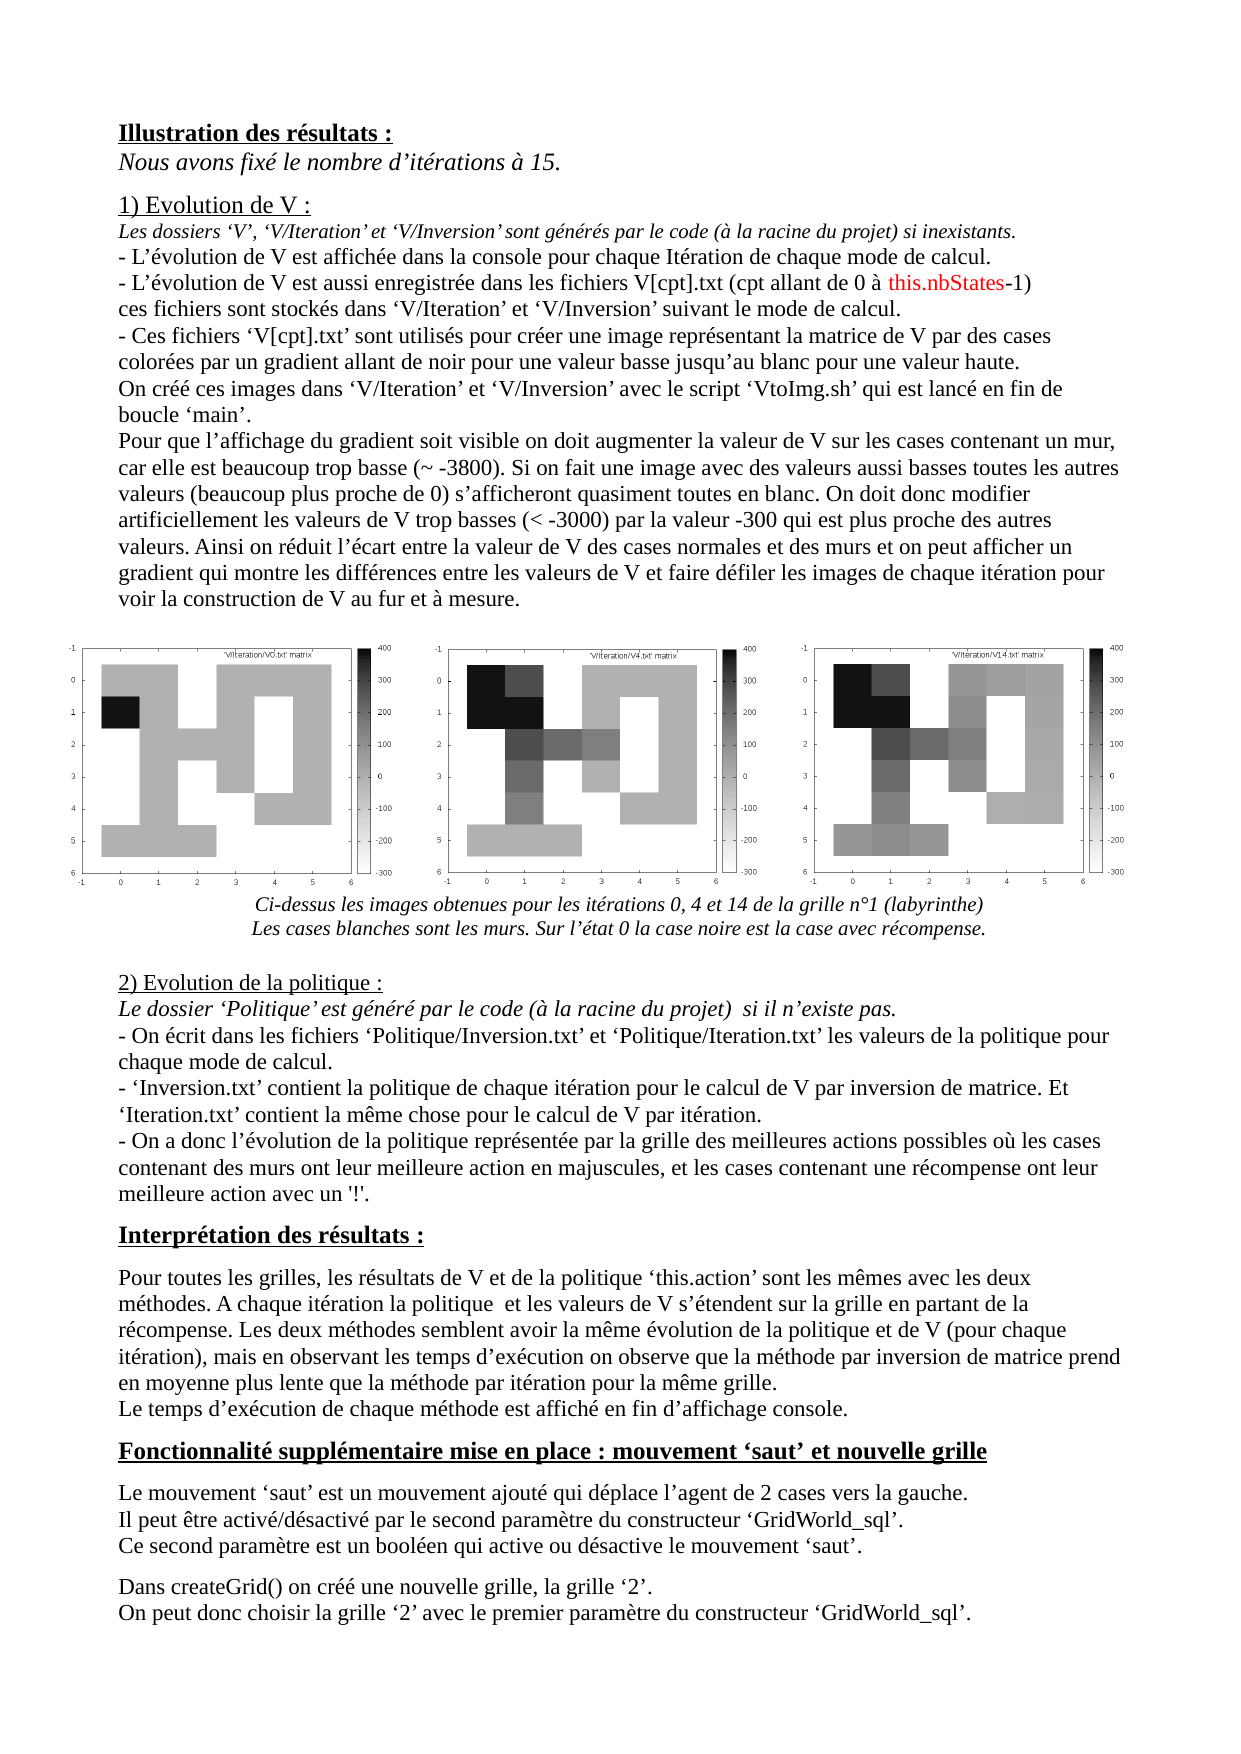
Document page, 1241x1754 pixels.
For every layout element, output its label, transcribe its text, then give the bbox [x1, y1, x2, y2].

text Le temps d’exécution de chaque méthode est affiché en fin d’affichage console. [118, 1396, 1122, 1422]
picture [791, 638, 1146, 892]
picture [59, 639, 414, 893]
text Ci-dessus les images obtenues pour les itérations 0, 4 et 14 de la grille n°1 (labyrinthe) [118, 892, 1122, 916]
text - On écrit dans les fichiers ‘Politique/Inversion.txt’ et ‘Politique/Iteration.txt’ les valeurs de la politique pour chaque mode de calcul. [118, 1022, 1122, 1074]
text Les cases blanches sont les murs. Sur l’état 0 la case noire est la case avec récompense. [118, 916, 1122, 940]
text Nous avons fixé le nombre d’itérations à 15. [118, 147, 1122, 176]
text - L’évolution de V est affichée dans la console pour chaque Itération de chaque mode de calcul. [118, 243, 1122, 269]
text Fonctionnalité supplémentaire mise en place : mouvement ‘saut’ et nouvelle grille [118, 1436, 1122, 1465]
text Il peut être activé/désactivé par le second paramètre du constructeur ‘GridWorld_sql’. [118, 1506, 1122, 1532]
text Les dossiers ‘V’, ‘V/Iteration’ et ‘V/Inversion’ sont générés par le code (à la racine du projet) si inexistants. [118, 219, 1122, 243]
text Ce second paramètre est un booléen qui active ou désactive le mouvement ‘saut’. [118, 1532, 1122, 1558]
text Interprétation des résultats : [118, 1221, 1122, 1249]
text Dans createGrid() on créé une nouvelle grille, la grille ‘2’. On peut donc choisir la grille ‘2’ avec le premier paramètre du constructeur ‘GridWorld_sql’. [118, 1573, 1122, 1626]
text 2) Evolution de la politique : [118, 969, 1122, 995]
text ces fichiers sont stockés dans ‘V/Iteration’ et ‘V/Inversion’ suivant le mode de calcul. [118, 296, 1122, 322]
text On créé ces images dans ‘V/Iteration’ et ‘V/Inversion’ avec le script ‘VtoImg.sh’ qui est lancé en fin de boucle ‘main’. [118, 374, 1122, 427]
text Pour toutes les grilles, les résultats de V et de la politique ‘this.action’ sont les mêmes avec les deux méthodes. A chaque itération la politique et les valeurs de V s’étendent sur la grille en partant de la récompense. Les deux méthodes semblent avoir la même évolution de la politique et de V (pour chaque itération), mais en observant les temps d’exécution on observe que la méthode par inversion de matrice prend en moyenne plus lente que la méthode par itération pour la même grille. [118, 1264, 1122, 1396]
text Le dossier ‘Politique’ est généré par le code (à la racine du projet) si il n’existe pas. [118, 995, 1122, 1022]
text - L’évolution de V est aussi enregistrée dans les fichiers V[cpt].txt (cpt allant de 0 à this.nbStates-1) [118, 269, 1122, 296]
picture [426, 639, 779, 892]
text - ‘Inversion.txt’ contient la politique de chaque itération pour le calcul de V par inversion de matrice. Et ‘Iteration.txt’ contient la même chose pour le calcul de V par itération. [118, 1074, 1122, 1127]
text - Ces fichiers ‘V[cpt].txt’ sont utilisés pour créer une image représentant la matrice de V par des cases colorées par un gradient allant de noir pour une valeur basse jusqu’au blanc pour une valeur haute. [118, 322, 1122, 374]
text Pour que l’affichage du gradient soit visible on doit augmenter la valeur de V sur les cases contenant un mur, car elle est beaucoup trop basse (~ -3800). Si on fait une image avec des valeurs aussi basses toutes les autres valeurs (beaucoup plus proche de 0) s’afficheront quasiment toutes en blanc. On doit donc modifier artificiellement les valeurs de V trop basses (< -3000) par la valeur -300 qui est plus proche des autres valeurs. Ainsi on réduit l’écart entre la valeur de V des cases normales et des murs et on peut afficher un gradient qui montre les différences entre les valeurs de V et faire défiler les images de chaque itération pour voir la construction de V au fur et à mesure. [118, 427, 1122, 612]
text - On a donc l’évolution de la politique représentée par la grille des meilleures actions possibles où les cases contenant des murs ont leur meilleure action en majuscules, et les cases contenant une récompense ont leur meilleure action avec un '!'. [118, 1127, 1122, 1206]
text Illustration des résultats : [118, 118, 1122, 147]
text 1) Evolution de V : [118, 190, 1122, 219]
text Le mouvement ‘saut’ est un mouvement ajouté qui déplace l’agent de 2 cases vers la gauche. [118, 1479, 1122, 1506]
